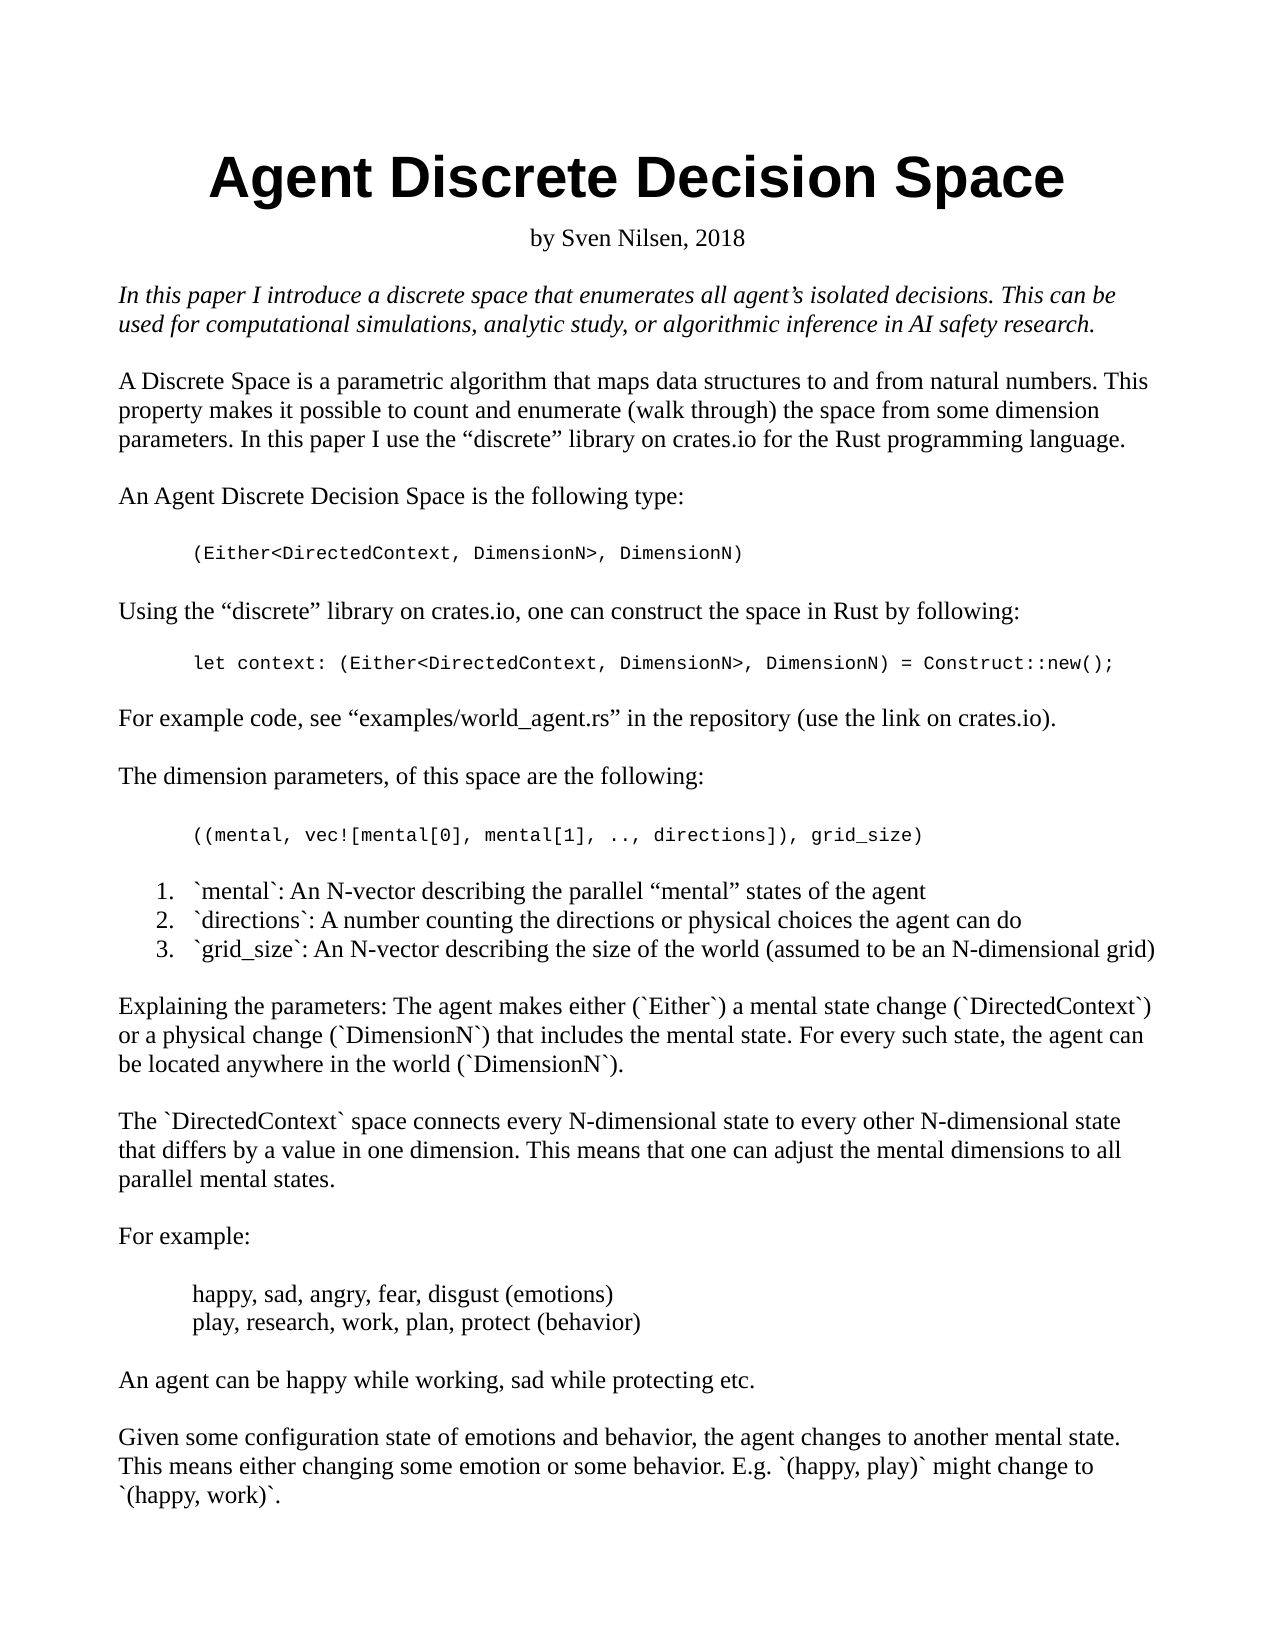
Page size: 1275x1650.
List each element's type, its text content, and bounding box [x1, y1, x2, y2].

text The `DirectedContext` space connects every N-dimensional state to every other N-dimensional state that differs by a value in one dimension. This means that one can adjust the mental dimensions to all parallel mental states. [118, 1106, 1157, 1192]
text Given some configuration state of emotions and behavior, the agent changes to another mental state. This means either changing some emotion or some behavior. E.g. `(happy, play)` might change to `(happy, work)`. [118, 1422, 1157, 1509]
text happy, sad, angry, fear, disgust (emotions) [118, 1279, 1157, 1307]
list `mental`: An N-vector describing the parallel “mental” states of the agent [156, 876, 1157, 905]
text A Discrete Space is a parametric algorithm that maps data structures to and from natural numbers. This property makes it possible to count and enumerate (walk through) the space from some dimension parameters. In this paper I use the “discrete” library on crates.io for the Rust programming language. [118, 366, 1157, 453]
text An Agent Discrete Decision Space is the following type: [118, 481, 1157, 510]
text For example: [118, 1221, 1157, 1250]
text ((mental, vec![mental[0], mental[1], .., directions]), grid_size) [118, 818, 1157, 847]
text The dimension parameters, of this space are the following: [118, 761, 1157, 790]
text (Either<DirectedContext, DimensionN>, DimensionN) [118, 539, 1157, 567]
text Using the “discrete” library on crates.io, one can construct the space in Rust by following: [118, 596, 1157, 625]
text let context: (Either<DirectedContext, DimensionN>, DimensionN) = Construct::new(); [118, 653, 1157, 675]
text In this paper I introduce a discrete space that enumerates all agent’s isolated decisions. This can be used for computational simulations, analytic study, or algorithmic inference in AI safety research. [118, 280, 1157, 338]
text play, research, work, plan, protect (behavior) [118, 1307, 1157, 1336]
text by Sven Nilsen, 2018 [118, 223, 1157, 251]
text For example code, see “examples/world_agent.rs” in the repository (use the link on crates.io). [118, 703, 1157, 732]
title Agent Discrete Decision Space [118, 143, 1157, 210]
text An agent can be happy while working, sad while protecting etc. [118, 1365, 1157, 1394]
list `directions`: A number counting the directions or physical choices the agent can do [156, 905, 1157, 934]
list `grid_size`: An N-vector describing the size of the world (assumed to be an N-dimensional grid) [156, 934, 1157, 962]
text Explaining the parameters: The agent makes either (`Either`) a mental state change (`DirectedContext`) or a physical change (`DimensionN`) that includes the mental state. For every such state, the agent can be located anywhere in the world (`DimensionN`). [118, 991, 1157, 1077]
